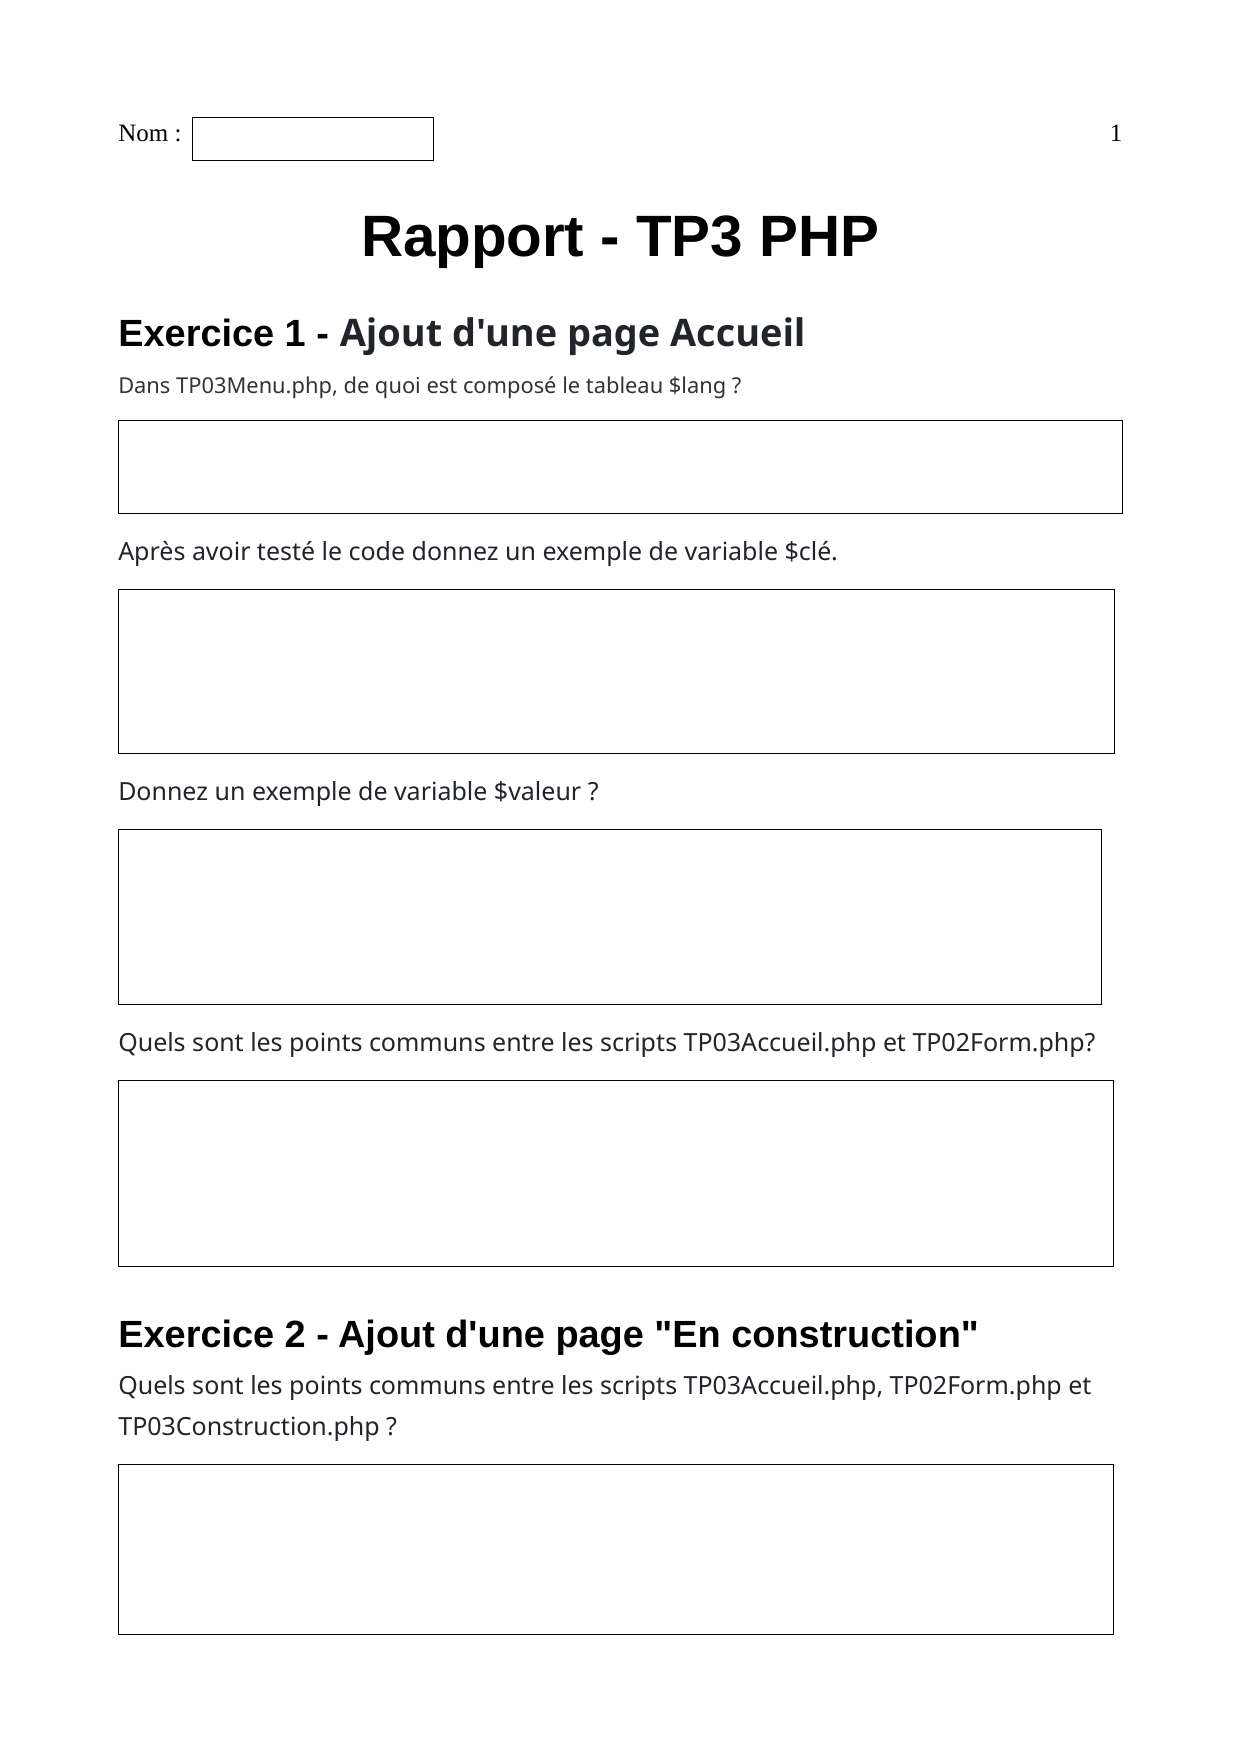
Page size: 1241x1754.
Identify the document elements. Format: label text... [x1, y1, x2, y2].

text Après avoir testé le code donnez un exemple de variable $clé. [118, 534, 1122, 568]
text Dans TP03Menu.php, de quoi est composé le tableau $lang ? [118, 370, 1122, 400]
text Quels sont les points communs entre les scripts TP03Accueil.php, TP02Form.php et TP03Construction.php ? [118, 1368, 1122, 1443]
text Donnez un exemple de variable $valeur ? [118, 773, 1122, 807]
title Rapport - TP3 PHP [118, 201, 1122, 268]
subtitle Exercice 1 - Ajout d'une page Accueil [118, 306, 1122, 358]
text Quels sont les points communs entre les scripts TP03Accueil.php et TP02Form.php? [118, 1025, 1122, 1059]
subtitle Exercice 2 - Ajout d'une page "En construction" [118, 1312, 1122, 1355]
